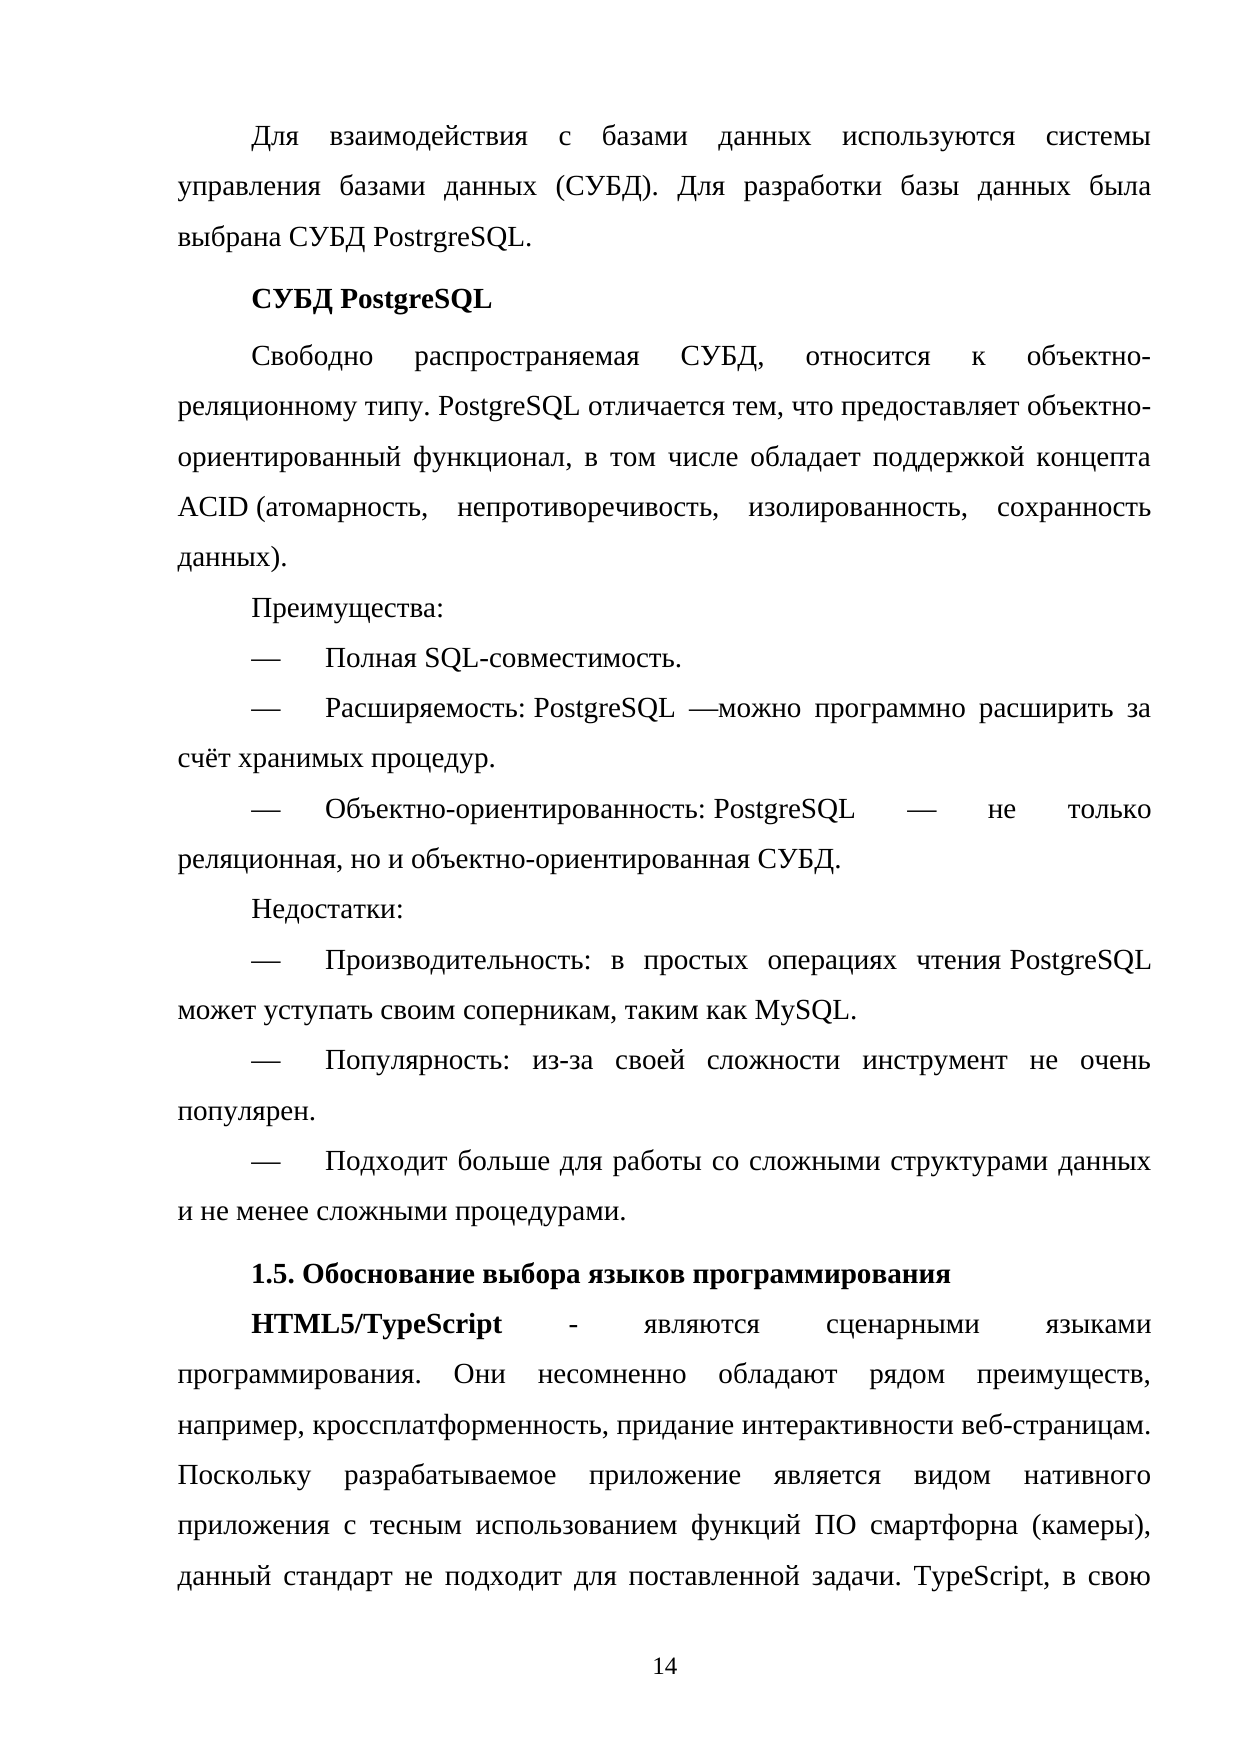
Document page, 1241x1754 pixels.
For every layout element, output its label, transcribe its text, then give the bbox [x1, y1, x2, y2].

text Недостатки: [177, 892, 1152, 925]
list Полная SQL-совместимость. [177, 640, 1152, 673]
text HTML5/TypeScript - являются сценарными языками программирования. Они несомненно обладают рядом преимуществ, например, кроссплатформенность, придание интерактивности веб-страницам. Поскольку разрабатываемое приложение является видом нативного приложения с тесным использованием функций ПО смартфорна (камеры), данный стандарт не подходит для поставленной задачи. TypeScript, в свою [177, 1306, 1152, 1591]
list Производительность: в простых операциях чтения PostgreSQL может уступать своим соперникам, таким как MySQL. [177, 942, 1152, 1026]
list Расширяемость: PostgreSQL —можно программно расширить за счёт хранимых процедур. [177, 690, 1152, 774]
subtitle 1.5. Обоснование выбора языков программирования [177, 1256, 1152, 1289]
list Подходит больше для работы со сложными структурами данных и не менее сложными процедурами. [177, 1143, 1152, 1227]
list Объектно-ориентированность: PostgreSQL — не только реляционная, но и объектно-ориентированная СУБД. [177, 791, 1152, 875]
text Свободно распространяемая СУБД, относится к объектно-реляционному типу. PostgreSQL отличается тем, что предоставляет объектно-ориентированный функционал, в том числе обладает поддержкой концепта ACID (атомарность, непротиворечивость, изолированность, сохранность данных). [177, 338, 1152, 573]
text Преимущества: [177, 590, 1152, 623]
text СУБД PostgreSQL [177, 282, 1152, 315]
list Популярность: из-за своей сложности инструмент не очень популярен. [177, 1042, 1152, 1126]
text Для взаимодействия с базами данных используются системы управления базами данных (СУБД). Для разработки базы данных была выбрана СУБД PostrgreSQL. [177, 118, 1152, 252]
